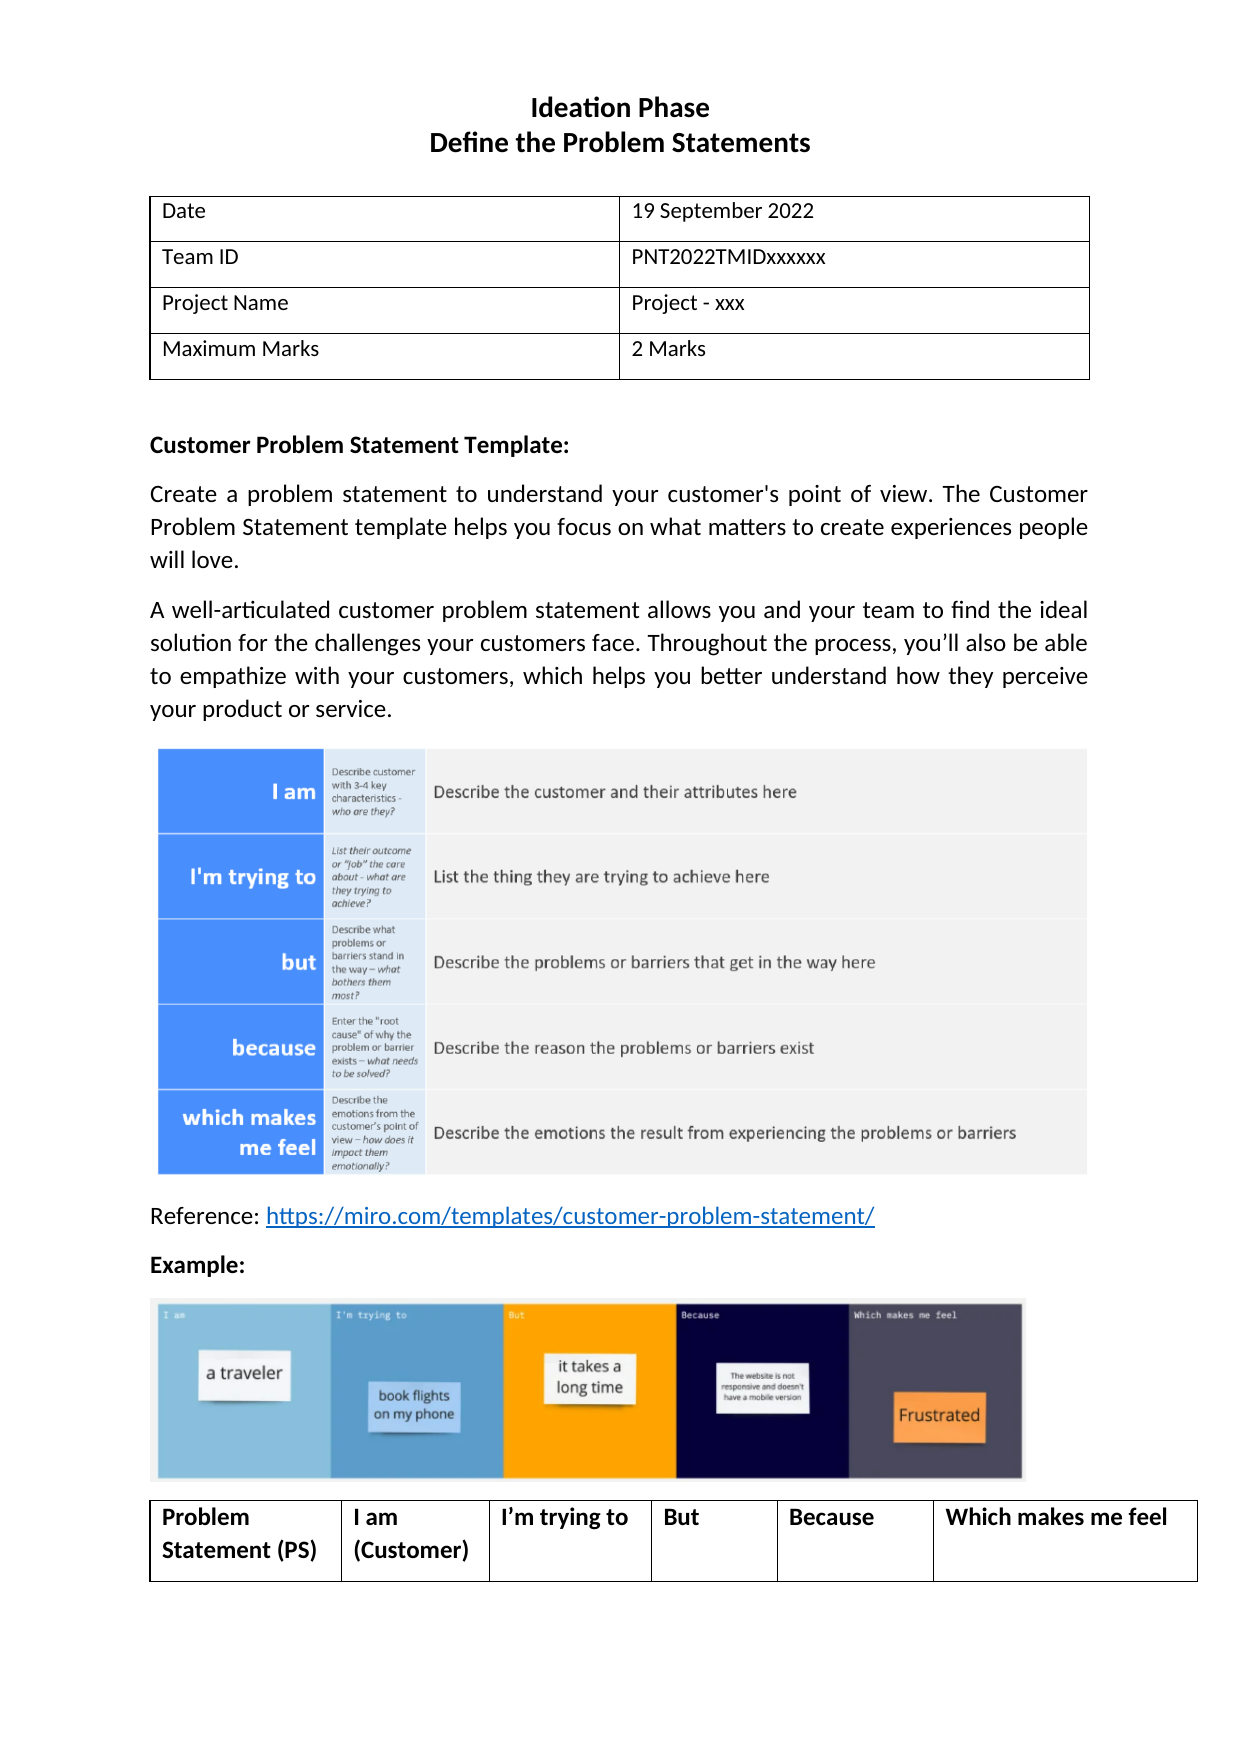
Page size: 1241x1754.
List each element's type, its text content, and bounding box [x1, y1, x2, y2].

table_header But [652, 1501, 777, 1581]
table_cell Maximum Marks [151, 334, 619, 378]
picture [150, 1298, 1027, 1482]
text Ideation Phase [150, 89, 1090, 124]
table_header Because [778, 1501, 933, 1581]
table_header Date [151, 197, 619, 241]
table_cell Project - xxx [620, 288, 1089, 333]
text Create a problem statement to understand your customer's point of view. The Customer Problem Statement template helps you focus on what matters to create experiences people will love. [150, 479, 1090, 575]
table_header Problem Statement (PS) [151, 1501, 341, 1581]
table_header I’m trying to [490, 1501, 651, 1581]
table_cell 2 Marks [620, 334, 1089, 378]
text Example: [150, 1249, 1090, 1280]
text Customer Problem Statement Template: [150, 429, 1090, 459]
text Define the Problem Statements [150, 124, 1090, 160]
table_cell PNT2022TMIDxxxxxx [620, 242, 1089, 287]
table_cell Team ID [151, 242, 619, 287]
text Reference: https://miro.com/templates/customer-problem-statement/ [150, 1200, 1090, 1230]
table_header I am (Customer) [342, 1501, 489, 1581]
text A well-articulated customer problem statement allows you and your team to find the ideal solution for the challenges your customers face. Throughout the process, you’ll also be able to empathize with your customers, which helps you better understand how they perceive your product or service. [150, 594, 1090, 723]
table_header Which makes me feel [934, 1501, 1197, 1581]
picture [150, 742, 1091, 1181]
table_cell Project Name [151, 288, 619, 333]
table_header 19 September 2022 [620, 197, 1089, 241]
